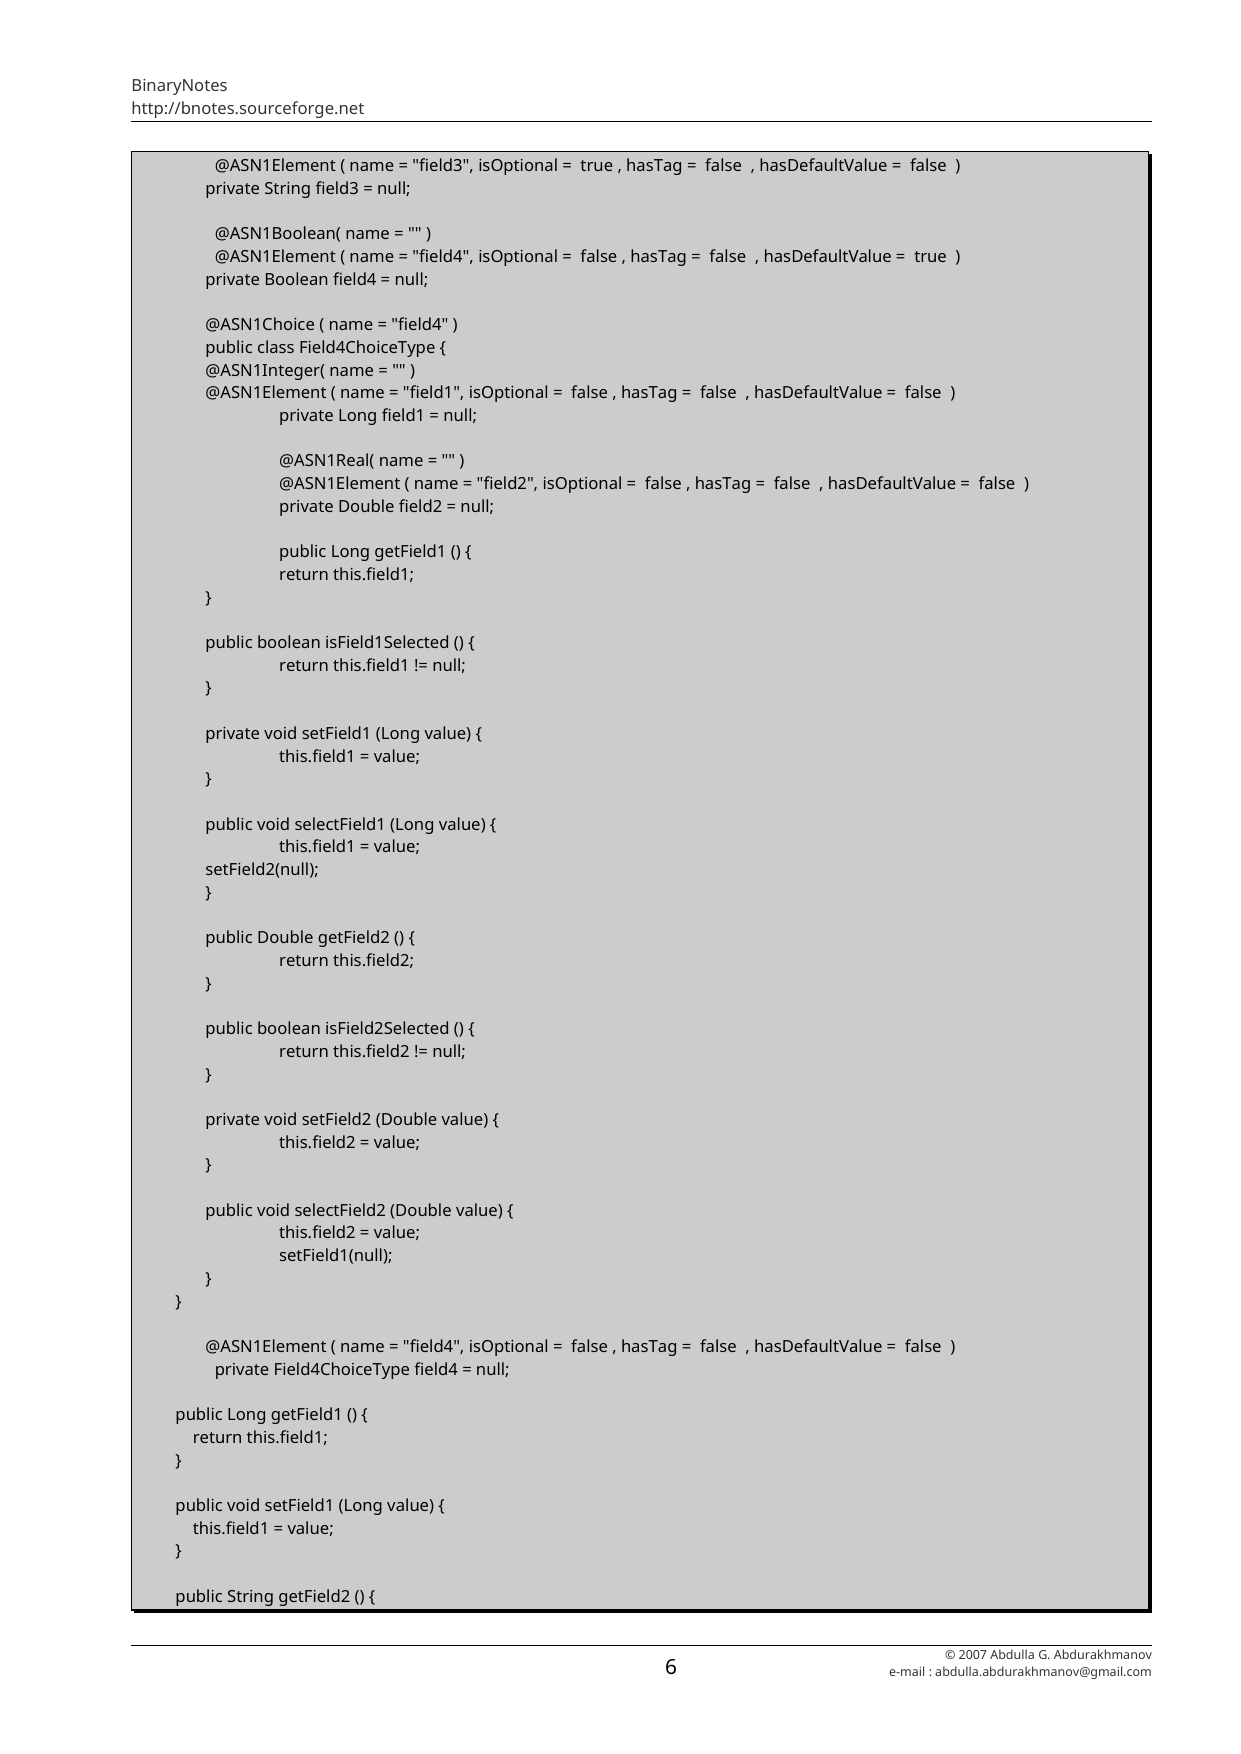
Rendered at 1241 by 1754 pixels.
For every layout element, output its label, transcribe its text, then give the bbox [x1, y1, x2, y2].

text public boolean isField2Selected () { [132, 1014, 1148, 1036]
text } [132, 1150, 1148, 1173]
text public Long getField1 () { [132, 537, 1148, 559]
text } [132, 673, 1148, 696]
text this.field1 = value; [132, 1513, 1148, 1536]
text @ASN1Element ( name = "field1", isOptional = false , hasTag = false , hasDefaultValue = false ) [132, 378, 1148, 401]
text } [132, 1536, 1148, 1559]
text @ASN1Element ( name = "field3", isOptional = true , hasTag = false , hasDefaultValue = false ) [132, 152, 1148, 173]
text } [132, 968, 1148, 991]
text public String getField2 () { [132, 1581, 1148, 1609]
text private void setField2 (Double value) { [132, 1104, 1148, 1127]
text private Boolean field4 = null; [132, 264, 1148, 287]
text private void setField1 (Long value) { [132, 718, 1148, 741]
text setField2(null); [132, 855, 1148, 877]
text @ASN1Boolean( name = "" ) [132, 219, 1148, 242]
text return this.field2; [132, 946, 1148, 968]
text @ASN1Element ( name = "field4", isOptional = false , hasTag = false , hasDefaultValue = true ) [132, 242, 1148, 264]
text private Double field2 = null; [132, 491, 1148, 514]
text @ASN1Element ( name = "field2", isOptional = false , hasTag = false , hasDefaultValue = false ) [132, 469, 1148, 491]
text return this.field1; [132, 559, 1148, 582]
text } [132, 877, 1148, 900]
text private String field3 = null; [132, 173, 1148, 196]
text } [132, 582, 1148, 605]
text public boolean isField1Selected () { [132, 628, 1148, 650]
text this.field1 = value; [132, 741, 1148, 764]
text } [132, 764, 1148, 787]
text @ASN1Element ( name = "field4", isOptional = false , hasTag = false , hasDefaultValue = false ) [132, 1332, 1148, 1354]
text @ASN1Choice ( name = "field4" ) [132, 310, 1148, 332]
text public Double getField2 () { [132, 923, 1148, 946]
text @ASN1Real( name = "" ) [132, 446, 1148, 469]
text public void selectField1 (Long value) { [132, 809, 1148, 832]
text return this.field1; [132, 1422, 1148, 1445]
text } [132, 1286, 1148, 1309]
text } [132, 1445, 1148, 1468]
text return this.field2 != null; [132, 1036, 1148, 1059]
text this.field2 = value; [132, 1127, 1148, 1150]
text } [132, 1263, 1148, 1286]
text return this.field1 != null; [132, 650, 1148, 673]
text this.field2 = value; [132, 1218, 1148, 1241]
text public void setField1 (Long value) { [132, 1491, 1148, 1513]
text private Long field1 = null; [132, 401, 1148, 423]
text } [132, 1059, 1148, 1082]
text private Field4ChoiceType field4 = null; [132, 1354, 1148, 1377]
text @ASN1Integer( name = "" ) [132, 355, 1148, 378]
text setField1(null); [132, 1241, 1148, 1263]
text public class Field4ChoiceType { [132, 332, 1148, 355]
text this.field1 = value; [132, 832, 1148, 855]
text public Long getField1 () { [132, 1400, 1148, 1422]
text public void selectField2 (Double value) { [132, 1195, 1148, 1218]
